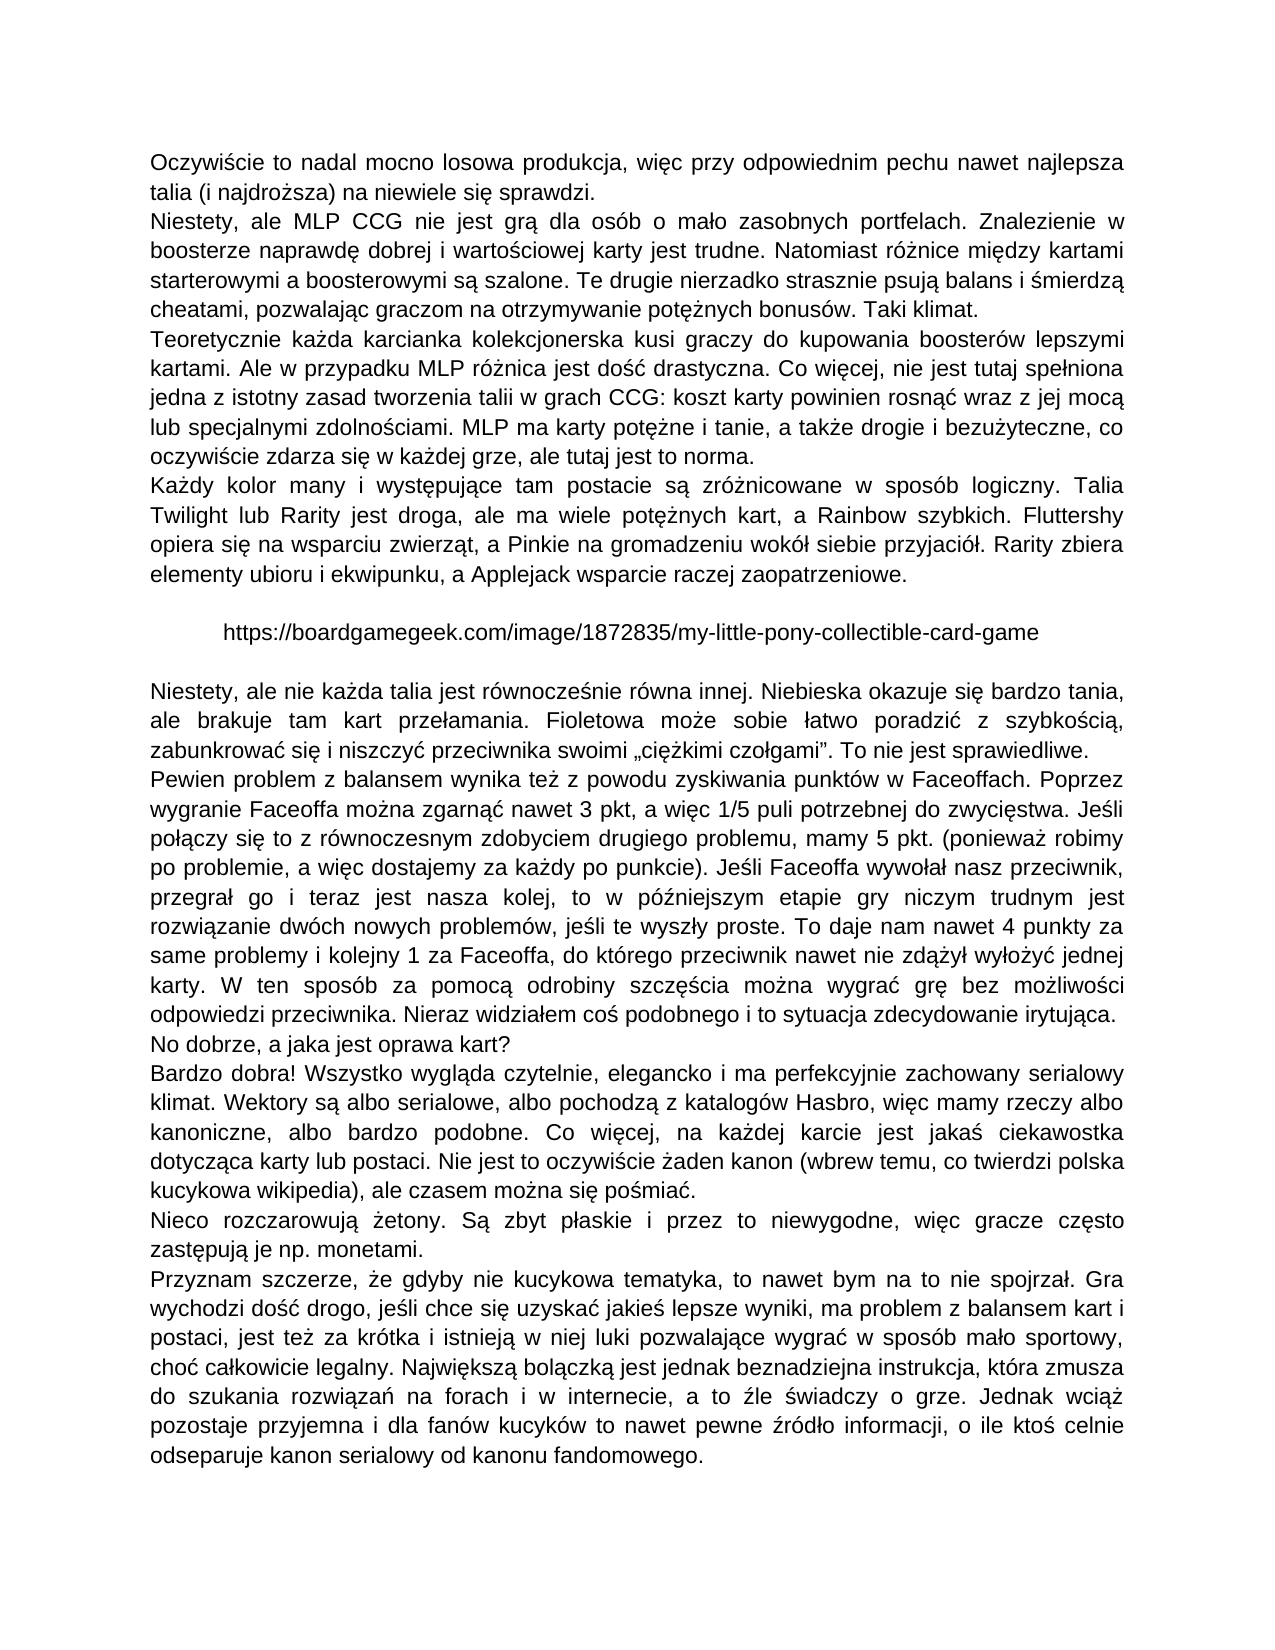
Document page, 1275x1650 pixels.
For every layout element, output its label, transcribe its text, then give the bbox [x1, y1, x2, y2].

text Niestety, ale nie każda talia jest równocześnie równa innej. Niebieska okazuje się bardzo tania, ale brakuje tam kart przełamania. Fioletowa może sobie łatwo poradzić z szybkością, zabunkrować się i niszczyć przeciwnika swoimi „ciężkimi czołgami”. To nie jest sprawiedliwe. [150, 679, 1125, 763]
text Niestety, ale MLP CCG nie jest grą dla osób o mało zasobnych portfelach. Znalezienie w boosterze naprawdę dobrej i wartościowej karty jest trudne. Natomiast różnice między kartami starterowymi a boosterowymi są szalone. Te drugie nierzadko strasznie psują balans i śmierdzą cheatami, pozwalając graczom na otrzymywanie potężnych bonusów. Taki klimat. [150, 209, 1125, 322]
text No dobrze, a jaka jest oprawa kart? [150, 1031, 1125, 1057]
text Każdy kolor many i występujące tam postacie są zróżnicowane w sposób logiczny. Talia Twilight lub Rarity jest droga, ale ma wiele potężnych kart, a Rainbow szybkich. Fluttershy opiera się na wsparciu zwierząt, a Pinkie na gromadzeniu wokół siebie przyjaciół. Rarity zbiera elementy ubioru i ekwipunku, a Applejack wsparcie raczej zaopatrzeniowe. [150, 473, 1125, 587]
text Bardzo dobra! Wszystko wygląda czytelnie, elegancko i ma perfekcyjnie zachowany serialowy klimat. Wektory są albo serialowe, albo pochodzą z katalogów Hasbro, więc mamy rzeczy albo kanoniczne, albo bardzo podobne. Co więcej, na każdej karcie jest jakaś ciekawostka dotycząca karty lub postaci. Nie jest to oczywiście żaden kanon (wbrew temu, co twierdzi polska kucykowa wikipedia), ale czasem można się pośmiać. [150, 1061, 1125, 1204]
text https://boardgamegeek.com/image/1872835/my-little-pony-collectible-card-game [150, 620, 1125, 646]
text Oczywiście to nadal mocno losowa produkcja, więc przy odpowiednim pechu nawet najlepsza talia (i najdroższa) na niewiele się sprawdzi. [150, 150, 1125, 205]
text Pewien problem z balansem wynika też z powodu zyskiwania punktów w Faceoffach. Poprzez wygranie Faceoffa można zgarnąć nawet 3 pkt, a więc 1/5 puli potrzebnej do zwycięstwa. Jeśli połączy się to z równoczesnym zdobyciem drugiego problemu, mamy 5 pkt. (ponieważ robimy po problemie, a więc dostajemy za każdy po punkcie). Jeśli Faceoffa wywołał nasz przeciwnik, przegrał go i teraz jest nasza kolej, to w późniejszym etapie gry niczym trudnym jest rozwiązanie dwóch nowych problemów, jeśli te wyszły proste. To daje nam nawet 4 punkty za same problemy i kolejny 1 za Faceoffa, do którego przeciwnik nawet nie zdążył wyłożyć jednej karty. W ten sposób za pomocą odrobiny szczęścia można wygrać grę bez możliwości odpowiedzi przeciwnika. Nieraz widziałem coś podobnego i to sytuacja zdecydowanie irytująca. [150, 767, 1125, 1027]
text Teoretycznie każda karcianka kolekcjonerska kusi graczy do kupowania boosterów lepszymi kartami. Ale w przypadku MLP różnica jest dość drastyczna. Co więcej, nie jest tutaj spełniona jedna z istotny zasad tworzenia talii w grach CCG: koszt karty powinien rosnąć wraz z jej mocą lub specjalnymi zdolnościami. MLP ma karty potężne i tanie, a także drogie i bezużyteczne, co oczywiście zdarza się w każdej grze, ale tutaj jest to norma. [150, 326, 1125, 469]
text Przyznam szczerze, że gdyby nie kucykowa tematyka, to nawet bym na to nie spojrzał. Gra wychodzi dość drogo, jeśli chce się uzyskać jakieś lepsze wyniki, ma problem z balansem kart i postaci, jest też za krótka i istnieją w niej luki pozwalające wygrać w sposób mało sportowy, choć całkowicie legalny. Największą bolączką jest jednak beznadziejna instrukcja, która zmusza do szukania rozwiązań na forach i w internecie, a to źle świadczy o grze. Jednak wciąż pozostaje przyjemna i dla fanów kucyków to nawet pewne źródło informacji, o ile ktoś celnie odseparuje kanon serialowy od kanonu fandomowego. [150, 1266, 1125, 1468]
text Nieco rozczarowują żetony. Są zbyt płaskie i przez to niewygodne, więc gracze często zastępują je np. monetami. [150, 1207, 1125, 1262]
